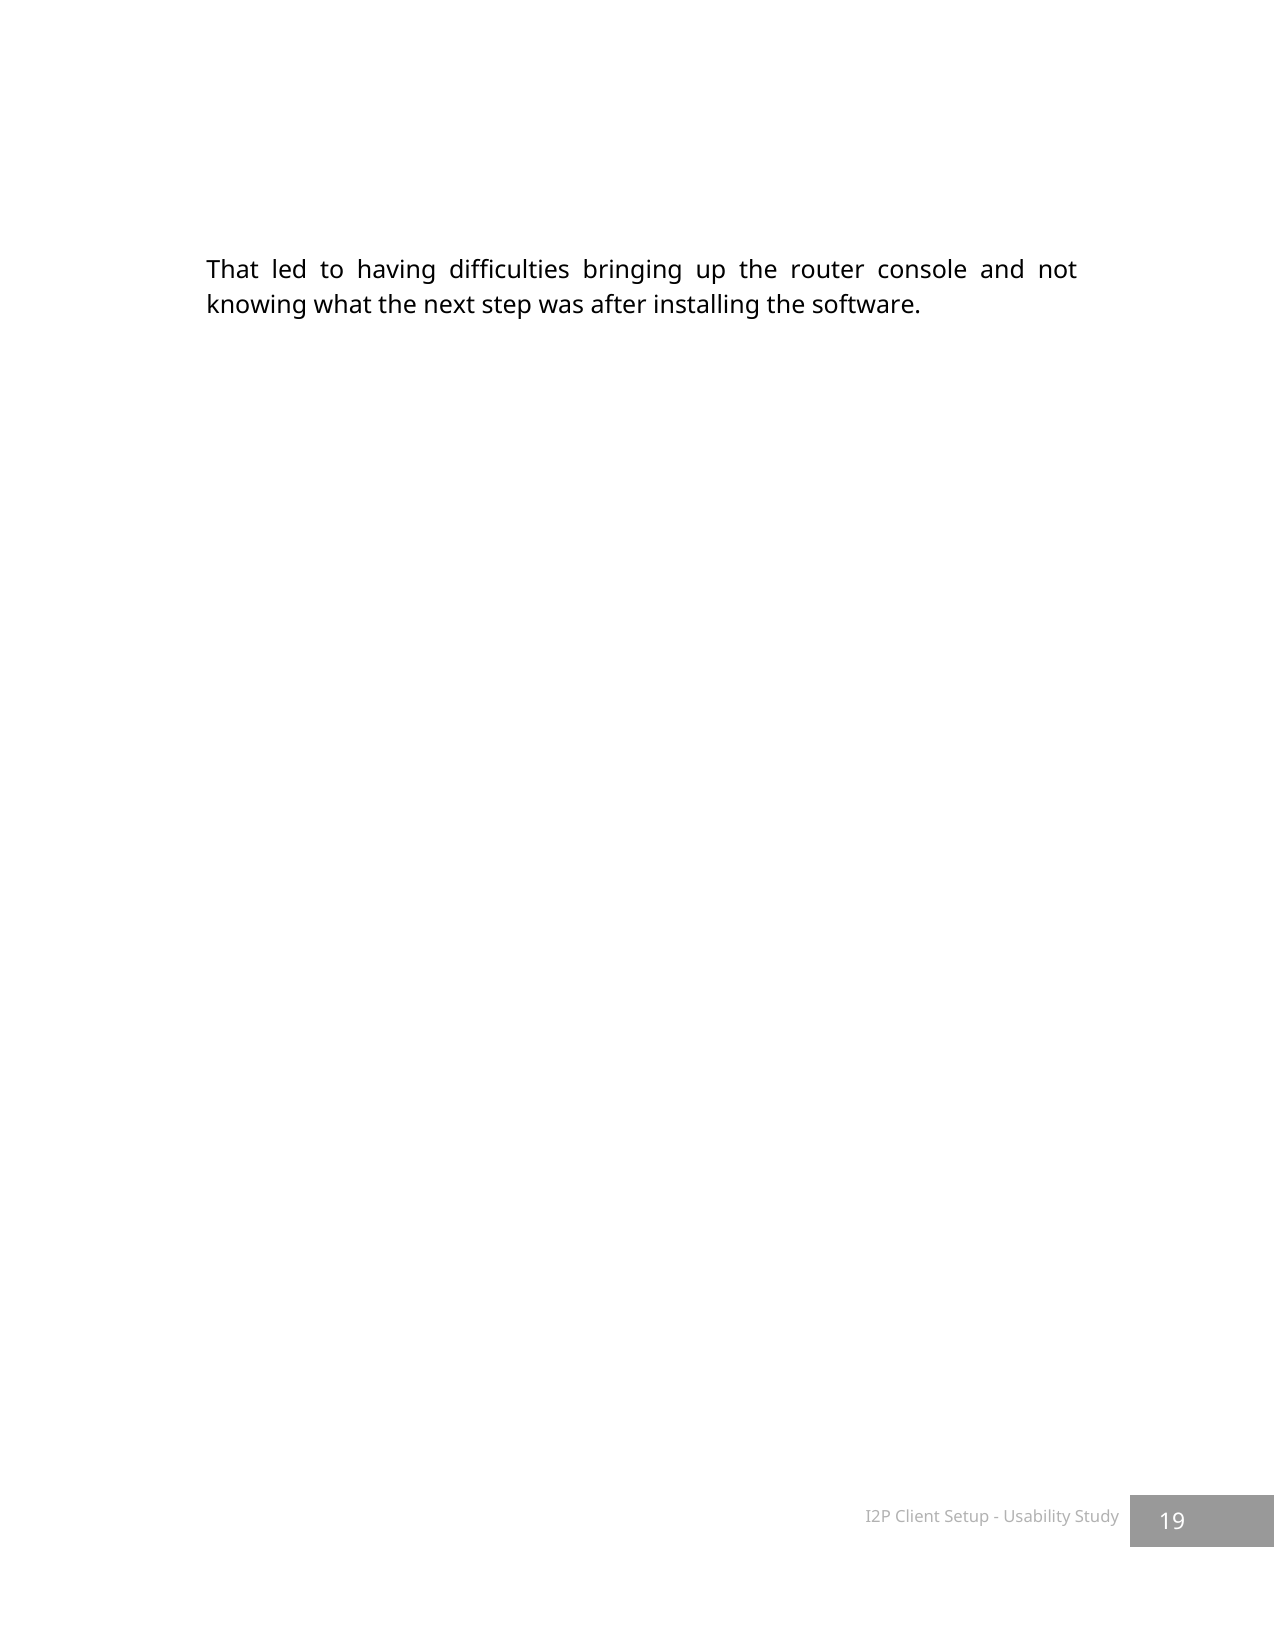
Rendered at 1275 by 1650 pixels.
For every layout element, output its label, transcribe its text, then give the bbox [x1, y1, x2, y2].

text That led to having difficulties bringing up the router console and not knowing what the next step was after installing the software. [206, 252, 1078, 320]
